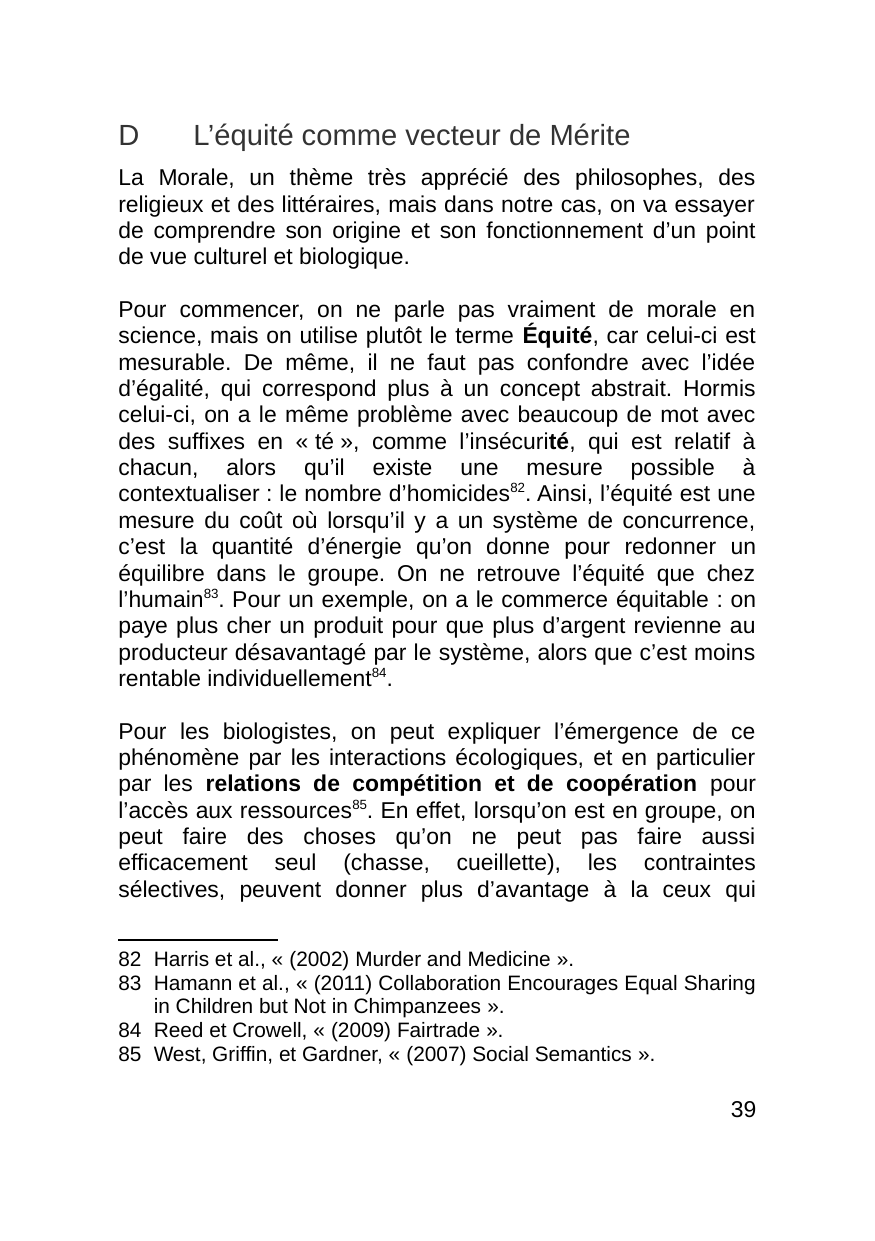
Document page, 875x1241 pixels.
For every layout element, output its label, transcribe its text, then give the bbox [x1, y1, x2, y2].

text La Morale, un thème très apprécié des philosophes, des religieux et des littéraires, mais dans notre cas, on va essayer de comprendre son origine et son fonctionnement d’un point de vue culturel et biologique. [118, 164, 756, 269]
text Pour commencer, on ne parle pas vraiment de morale en science, mais on utilise plutôt le terme Équité, car celui-ci est mesurable. De même, il ne faut pas confondre avec l’idée d’égalité, qui correspond plus à un concept abstrait. Hormis celui-ci, on a le même problème avec beaucoup de mot avec des suffixes en « té », comme l’insécurité, qui est relatif à chacun, alors qu’il existe une mesure possible à contextualiser : le nombre d’homicides. Ainsi, l’équité est une mesure du coût où lorsqu’il y a un système de concurrence, c’est la quantité d’énergie qu’on donne pour redonner un équilibre dans le groupe. On ne retrouve l’équité que chez l’humain. Pour un exemple, on a le commerce équitable : on paye plus cher un produit pour que plus d’argent revienne au producteur désavantagé par le système, alors que c’est moins rentable individuellement. [118, 296, 756, 691]
text Hamann et al., « (2011) Collaboration Encourages Equal Sharing in Children but Not in Chimpanzees ». [118, 970, 756, 1018]
subtitle L’équité comme vecteur de Mérite [118, 118, 756, 152]
text Pour les biologistes, on peut expliquer l’émergence de ce phénomène par les interactions écologiques, et en particulier par les relations de compétition et de coopération pour l’accès aux ressources. En effet, lorsqu’on est en groupe, on peut faire des choses qu’on ne peut pas faire aussi efficacement seul (chasse, cueillette), les contraintes sélectives, peuvent donner plus d’avantage à la ceux qui [118, 718, 756, 902]
text Harris et al., « (2002) Murder and Medicine ». [118, 946, 756, 970]
text West, Griffin, et Gardner, « (2007) Social Semantics ». [118, 1042, 756, 1066]
text Reed et Crowell, « (2009) Fairtrade ». [118, 1018, 756, 1042]
